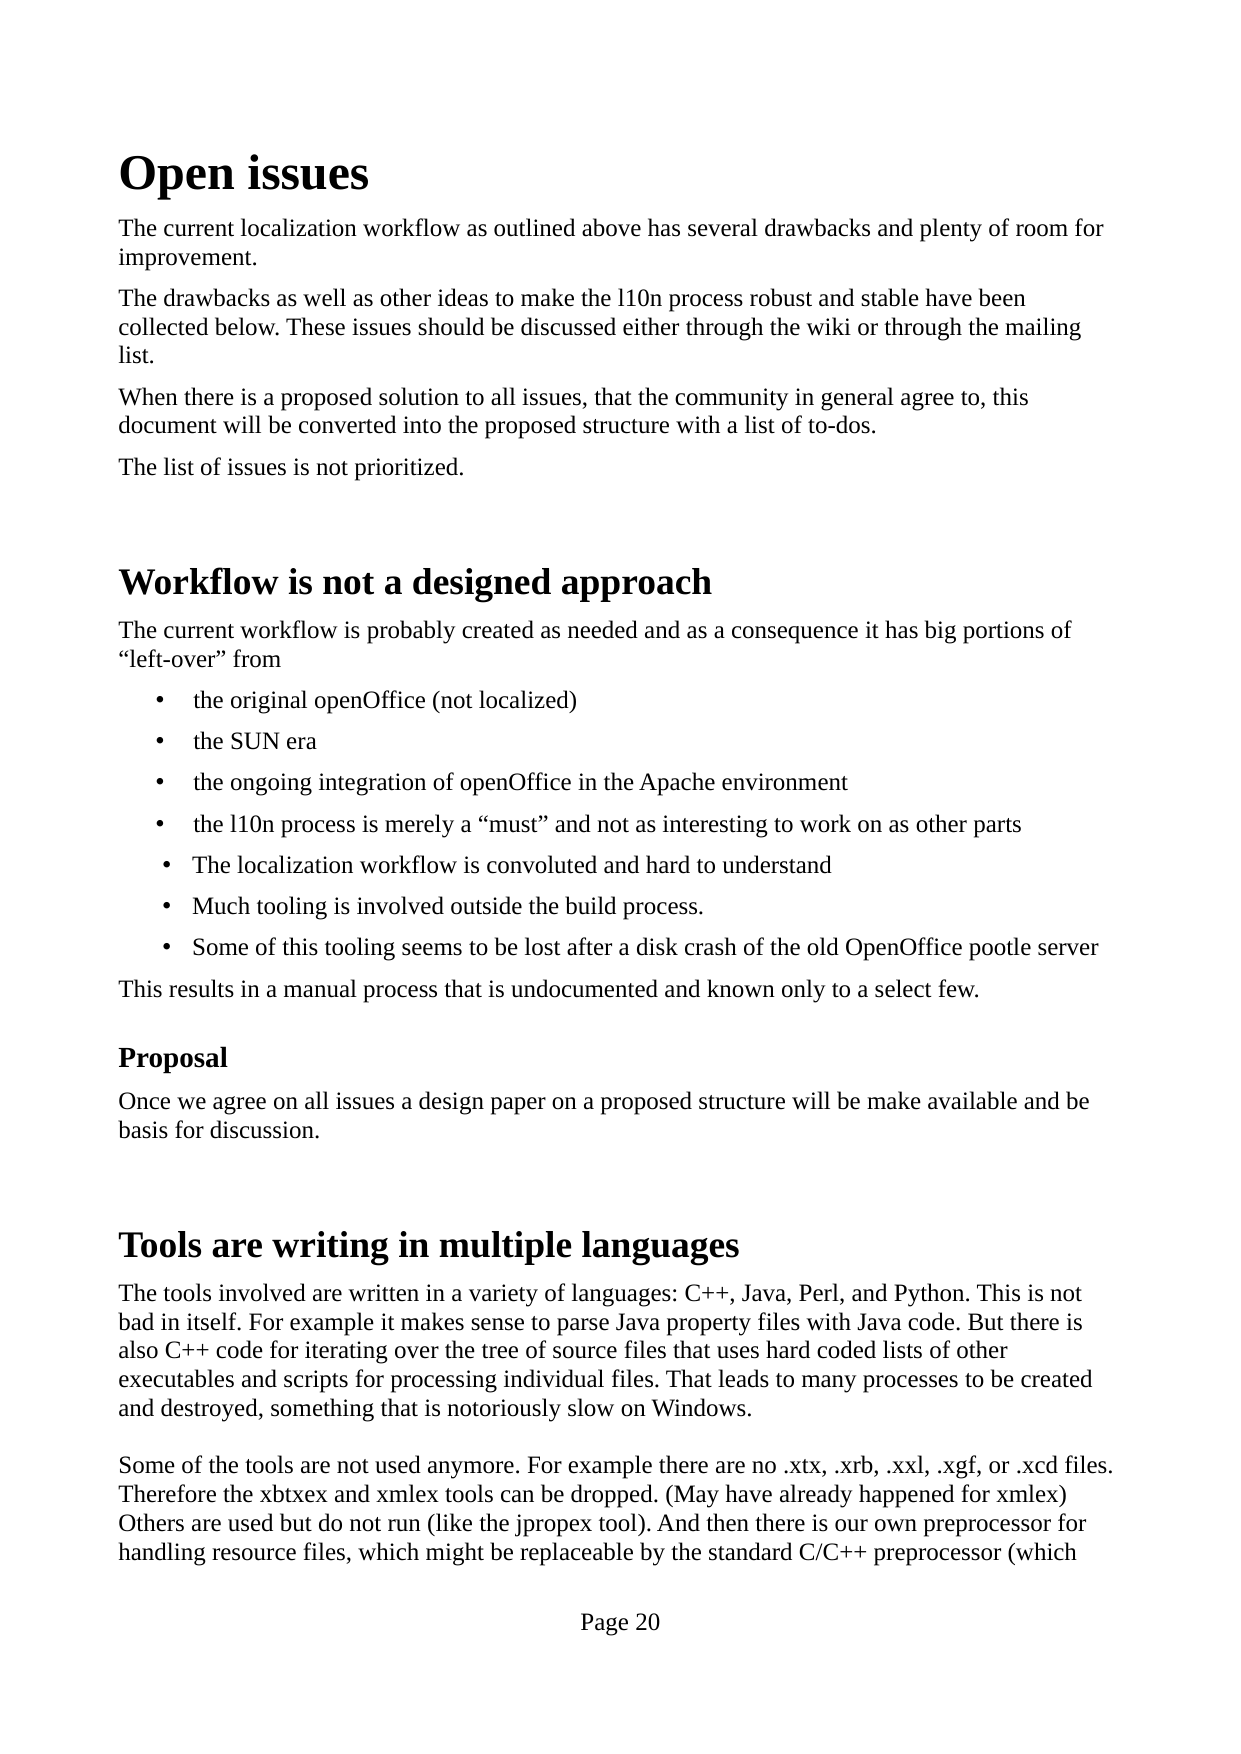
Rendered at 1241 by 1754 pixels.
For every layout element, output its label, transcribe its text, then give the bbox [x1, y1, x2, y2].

list the original openOffice (not localized) [156, 685, 1122, 714]
text The drawbacks as well as other ideas to make the l10n process robust and stable have been collected below. These issues should be discussed either through the wiki or through the mailing list. [118, 283, 1122, 369]
list Much tooling is involved outside the build process. [162, 891, 1122, 920]
text The current workflow is probably created as needed and as a consequence it has big portions of “left-over” from [118, 615, 1122, 672]
text Some of the tools are not used anymore. For example there are no .xtx, .xrb, .xxl, .xgf, or .xcd files. Therefore the xbtxex and xmlex tools can be dropped. (May have already happened for xmlex) Others are used but do not run (like the jpropex tool). And then there is our own preprocessor for handling resource files, which might be replaceable by the standard C/C++ preprocessor (which [118, 1450, 1122, 1565]
subtitle Proposal [118, 1040, 1122, 1073]
list The localization workflow is convoluted and hard to understand [162, 850, 1122, 879]
text The list of issues is not prioritized. [118, 452, 1122, 481]
text The current localization workflow as outlined above has several drawbacks and plenty of room for improvement. [118, 213, 1122, 271]
text The tools involved are written in a variety of languages: C++, Java, Perl, and Python. This is not bad in itself. For example it makes sense to parse Java property files with Java code. But there is also C++ code for iterating over the tree of source files that uses hard coded lists of other executables and scripts for processing individual files. That leads to many processes to be created and destroyed, something that is notoriously slow on Windows. [118, 1278, 1122, 1422]
text Once we agree on all issues a design paper on a proposed structure will be make available and be basis for discussion. [118, 1086, 1122, 1143]
list the l10n process is merely a “must” and not as interesting to work on as other parts [156, 809, 1122, 837]
list the ongoing integration of openOffice in the Apache environment [156, 767, 1122, 796]
subtitle Workflow is not a designed approach [118, 559, 1122, 602]
text When there is a proposed solution to all issues, that the community in general agree to, this document will be converted into the proposed structure with a list of to-dos. [118, 382, 1122, 439]
subtitle Open issues [118, 143, 1122, 201]
list Some of this tooling seems to be lost after a disk crash of the old OpenOffice pootle server [162, 932, 1122, 961]
text This results in a manual process that is undocumented and known only to a select few. [118, 974, 1122, 1002]
subtitle Tools are writing in multiple languages [118, 1222, 1122, 1265]
list the SUN era [156, 726, 1122, 755]
